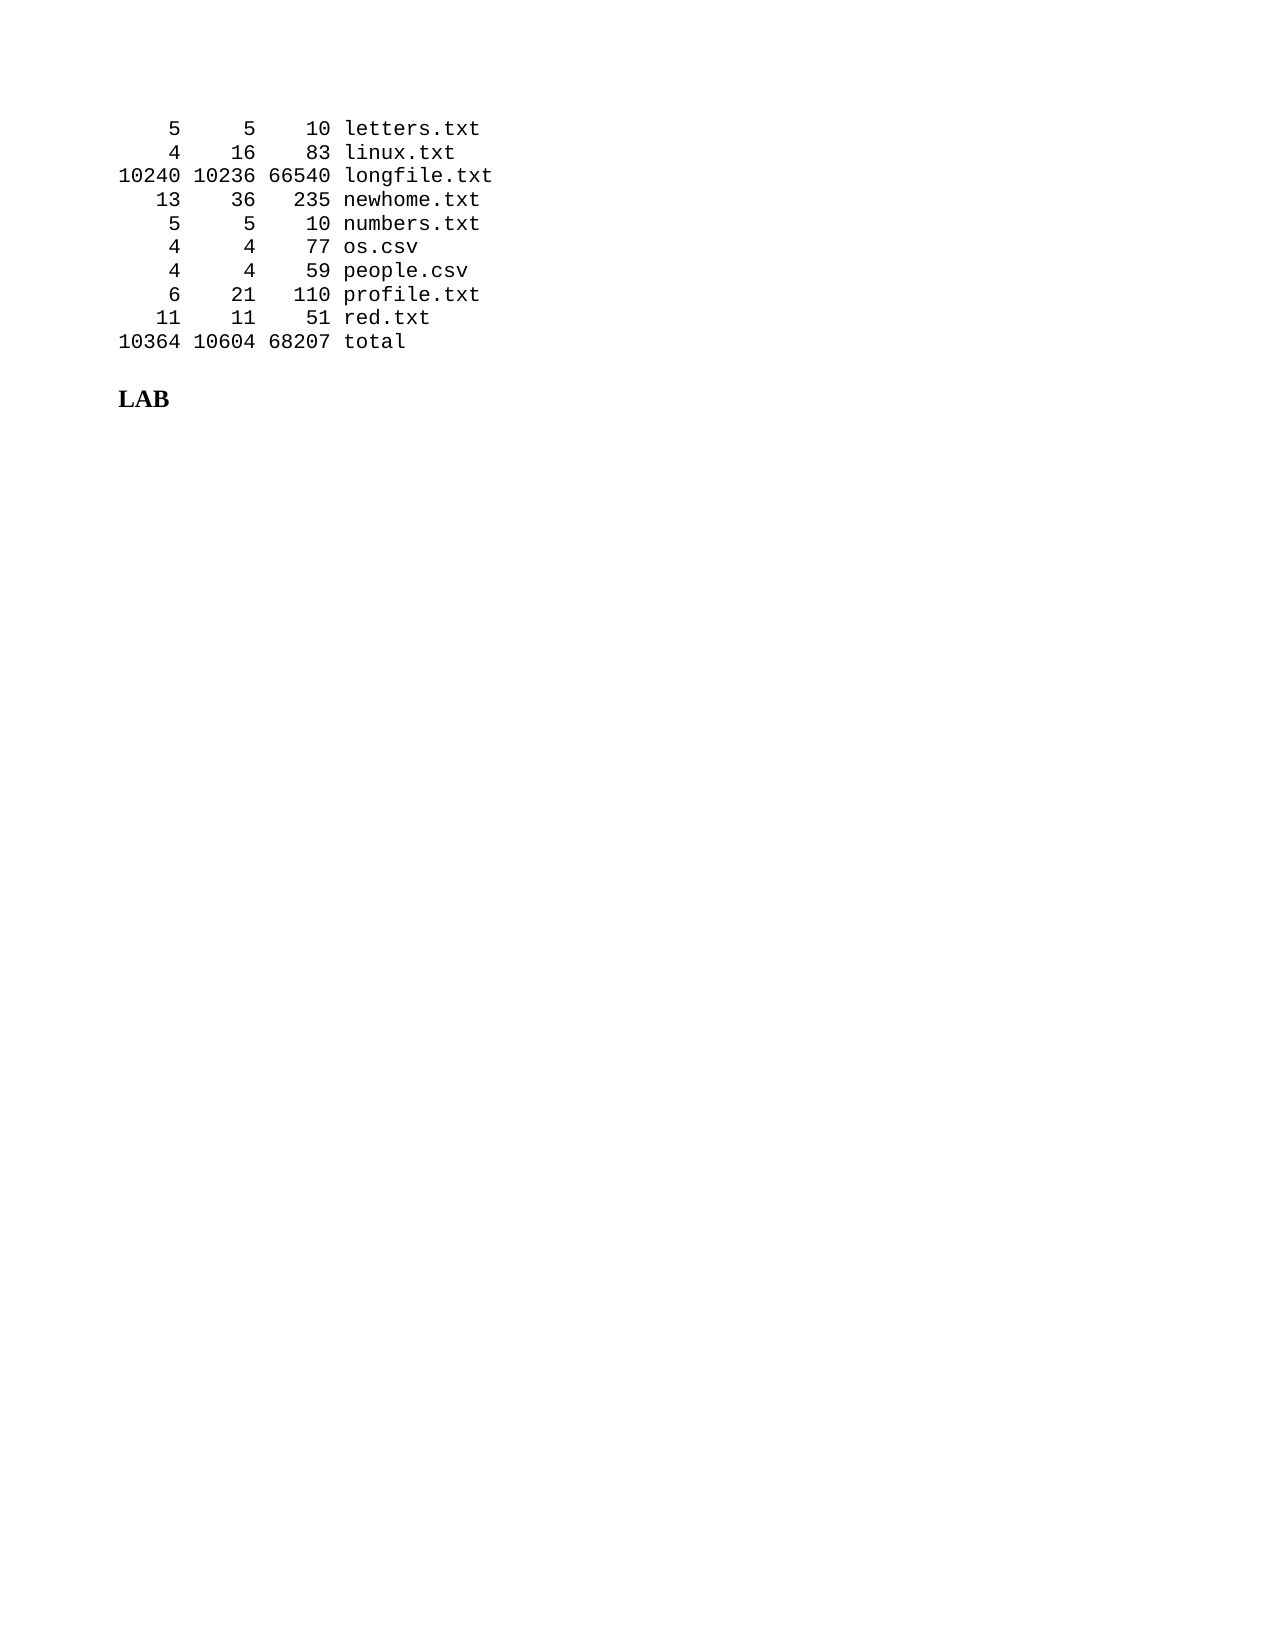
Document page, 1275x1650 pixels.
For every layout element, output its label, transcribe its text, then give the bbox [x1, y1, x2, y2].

text 6 21 110 profile.txt [118, 284, 1157, 307]
text 13 36 235 newhome.txt [118, 189, 1157, 213]
text 10240 10236 66540 longfile.txt [118, 165, 1157, 189]
text 4 16 83 linux.txt [118, 142, 1157, 165]
text 4 4 59 people.csv [118, 260, 1157, 284]
text 4 4 77 os.csv [118, 236, 1157, 260]
text 11 11 51 red.txt [118, 307, 1157, 331]
text LAB [118, 384, 1157, 413]
text 10364 10604 68207 total [118, 331, 1157, 354]
text 5 5 10 numbers.txt [118, 213, 1157, 236]
text 5 5 10 letters.txt [118, 118, 1157, 142]
